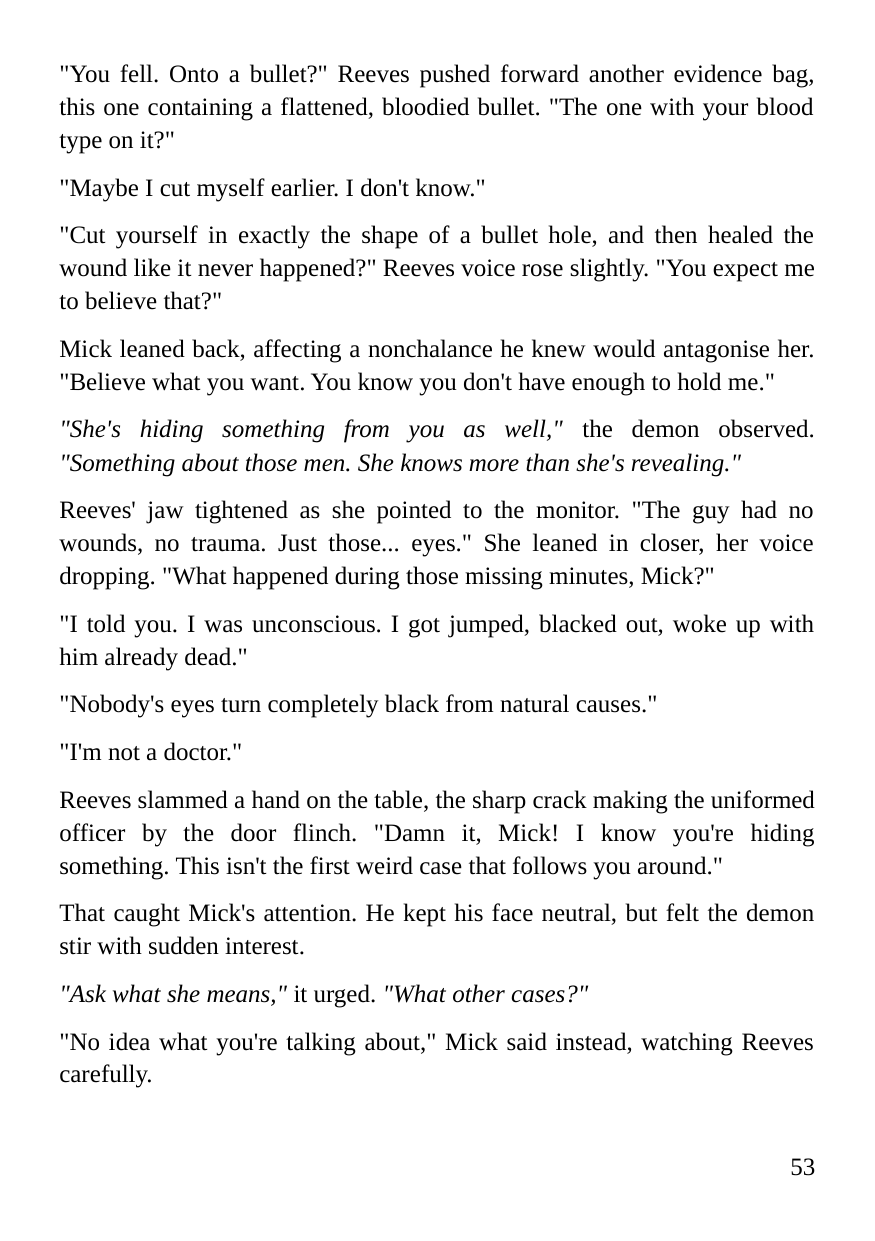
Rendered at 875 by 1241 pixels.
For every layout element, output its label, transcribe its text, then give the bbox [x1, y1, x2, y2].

text Reeves' jaw tightened as she pointed to the monitor. "The guy had no wounds, no trauma. Just those... eyes." She leaned in closer, her voice dropping. "What happened during those missing minutes, Mick?" [59, 495, 815, 590]
text That caught Mick's attention. He kept his face neutral, but felt the demon stir with sudden interest. [59, 898, 815, 960]
text Mick leaned back, affecting a nonchalance he knew would antagonise her. "Believe what you want. You know you don't have enough to hold me." [59, 334, 815, 396]
text "Cut yourself in exactly the shape of a bullet hole, and then healed the wound like it never happened?" Reeves voice rose slightly. "You expect me to believe that?" [59, 220, 815, 315]
text "No idea what you're talking about," Mick said instead, watching Reeves carefully. [59, 1027, 815, 1088]
text "You fell. Onto a bullet?" Reeves pushed forward another evidence bag, this one containing a flattened, bloodied bullet. "The one with your blood type on it?" [59, 59, 815, 154]
text Reeves slammed a hand on the table, the sharp crack making the uniformed officer by the door flinch. "Damn it, Mick! I know you're hiding something. This isn't the first weird case that follows you around." [59, 785, 815, 879]
text "I told you. I was unconscious. I got jumped, blacked out, woke up with him already dead." [59, 609, 815, 671]
text "Ask what she means," it urged. "What other cases?" [59, 979, 815, 1008]
text "She's hiding something from you as well," the demon observed. "Something about those men. She knows more than she's revealing." [59, 414, 815, 476]
text "Nobody's eyes turn completely black from natural causes." [59, 689, 815, 718]
text "Maybe I cut myself earlier. I don't know." [59, 173, 815, 201]
text "I'm not a doctor." [59, 737, 815, 766]
